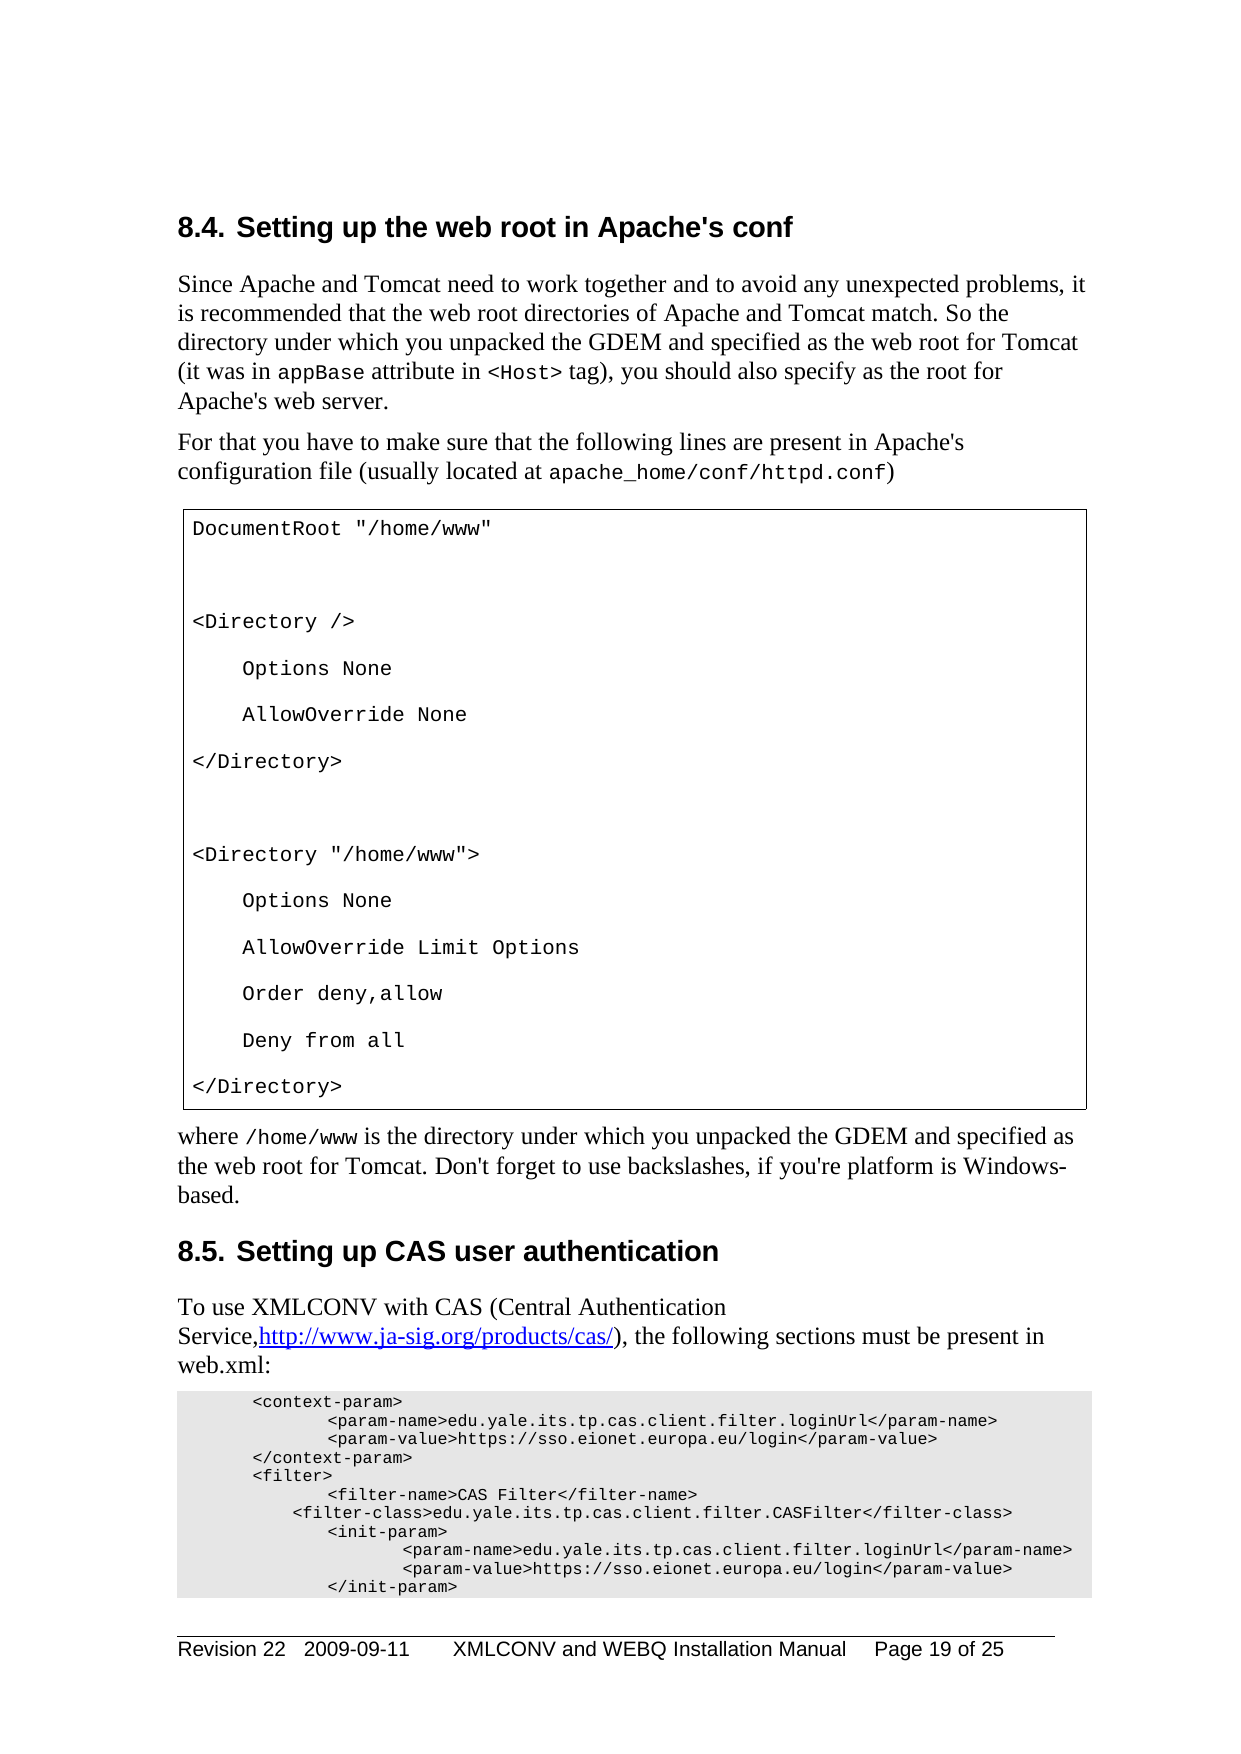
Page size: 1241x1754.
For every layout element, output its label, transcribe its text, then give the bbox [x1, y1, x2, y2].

list </context-param> [177, 1449, 1092, 1468]
text Options None [184, 649, 1086, 681]
text <Directory "/home/www"> [184, 835, 1086, 867]
list </init-param> [177, 1579, 1092, 1598]
text Deny from all [184, 1021, 1086, 1053]
text Options None [184, 882, 1086, 914]
list <filter> [177, 1468, 1092, 1487]
subtitle Setting up the web root in Apache's conf [177, 210, 1092, 244]
list <param-value>https://sso.eionet.europa.eu/login</param-value> [177, 1561, 1092, 1579]
text AllowOverride Limit Options [184, 928, 1086, 960]
subtitle Setting up CAS user authentication [177, 1234, 1092, 1267]
text To use XMLCONV with CAS (Central Authentication Service,http://www.ja-sig.org/products/cas/), the following sections must be present in web.xml: [177, 1292, 1092, 1379]
list <context-param> [177, 1391, 1092, 1412]
text where /home/www is the directory under which you unpacked the GDEM and specified as the web root for Tomcat. Don't forget to use backslashes, if you're platform is Windows-based. [177, 1121, 1092, 1209]
text </Directory> [184, 742, 1086, 774]
text AllowOverride None [184, 696, 1086, 727]
list <filter-name>CAS Filter</filter-name> [177, 1487, 1092, 1505]
list <param-name>edu.yale.its.tp.cas.client.filter.loginUrl</param-name> [177, 1412, 1092, 1431]
text Order deny,allow [184, 975, 1086, 1007]
text <Directory /> [184, 602, 1086, 634]
list <init-param> [177, 1524, 1092, 1542]
list <param-name>edu.yale.its.tp.cas.client.filter.loginUrl</param-name> [177, 1542, 1092, 1561]
list <param-value>https://sso.eionet.europa.eu/login</param-value> [177, 1431, 1092, 1449]
text For that you have to make sure that the following lines are present in Apache's configuration file (usually located at apache_home/conf/httpd.conf) [177, 427, 1092, 486]
text Since Apache and Tomcat need to work together and to avoid any unexpected problems, it is recommended that the web root directories of Apache and Tomcat match. So the directory under which you unpacked the GDEM and specified as the web root for Tomcat (it was in appBase attribute in <Host> tag), you should also specify as the root for Apache's web server. [177, 269, 1092, 415]
text DocumentRoot "/home/www" [184, 510, 1086, 541]
list <filter-class>edu.yale.its.tp.cas.client.filter.CASFilter</filter-class> [177, 1505, 1092, 1524]
text </Directory> [184, 1068, 1086, 1109]
